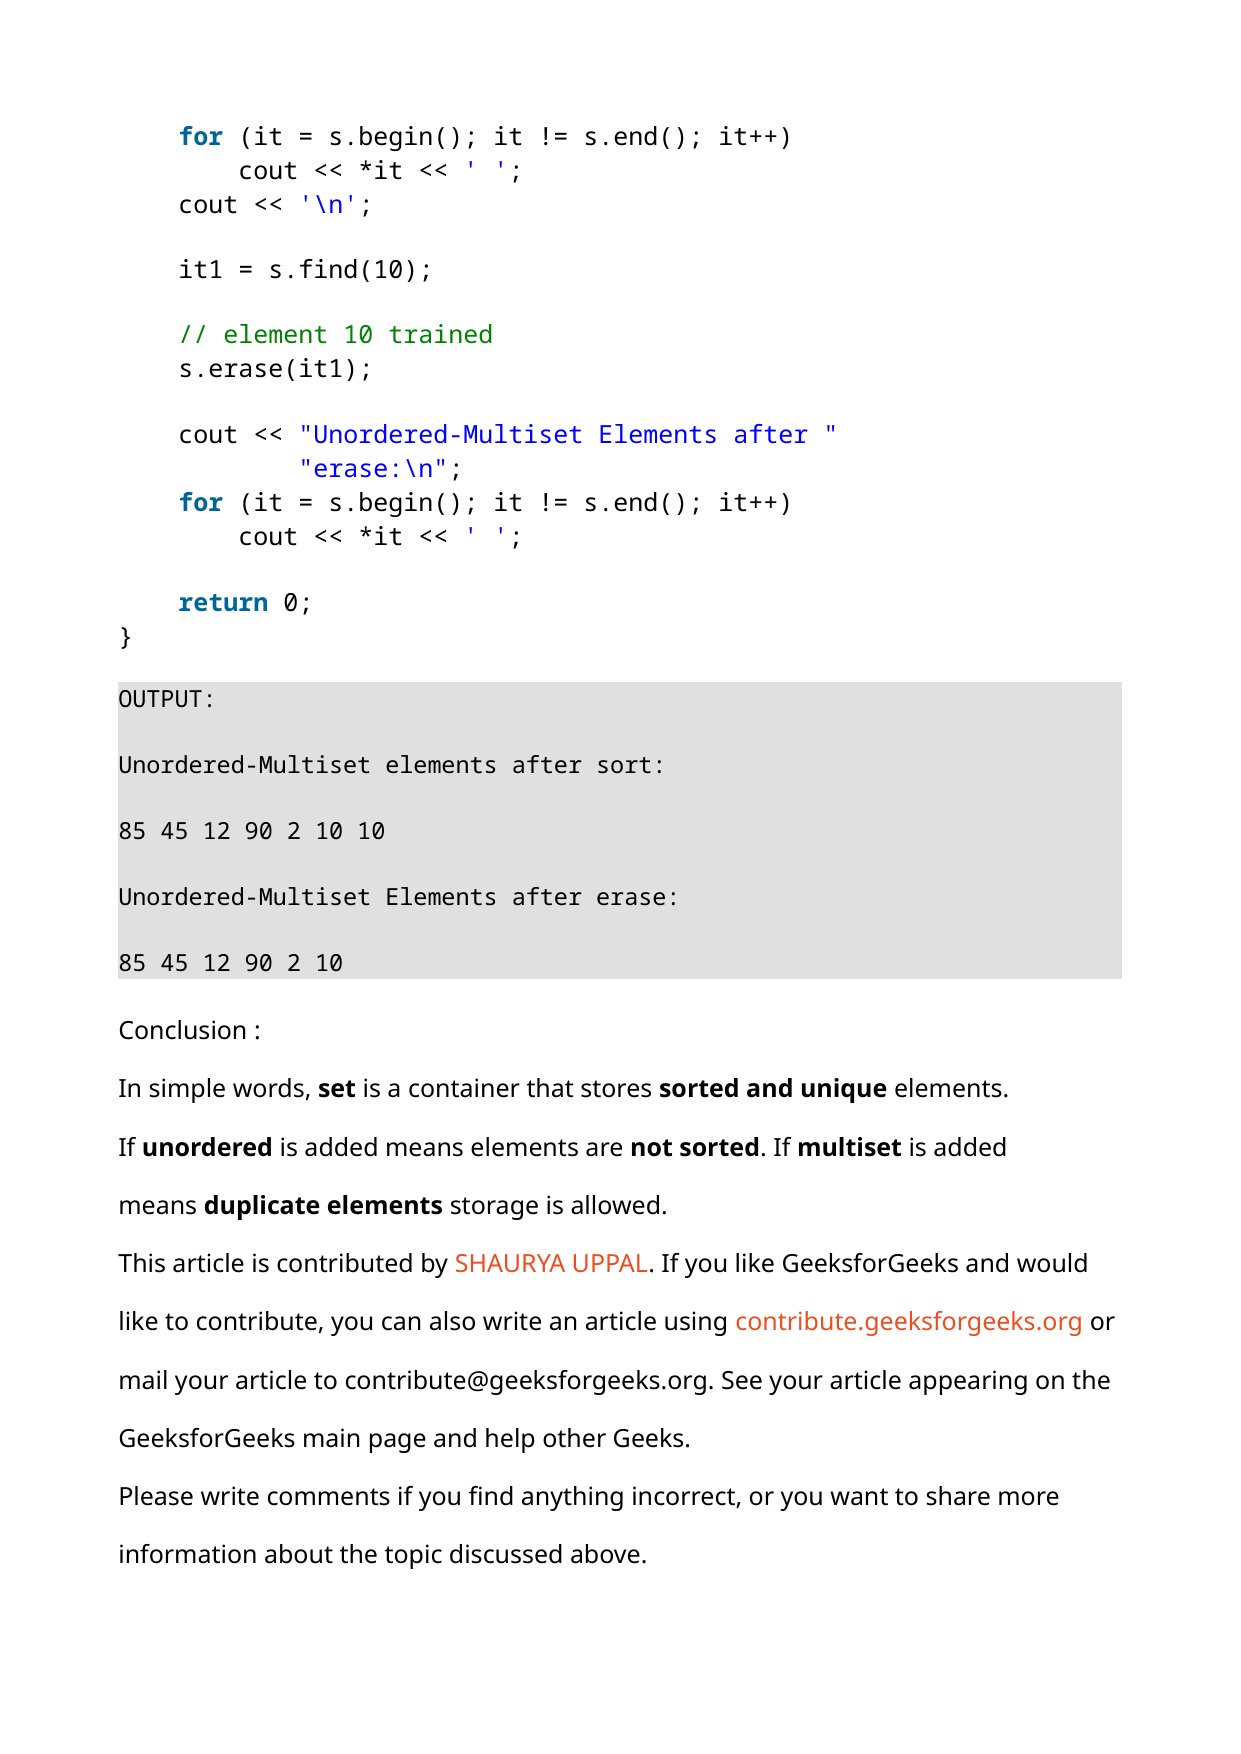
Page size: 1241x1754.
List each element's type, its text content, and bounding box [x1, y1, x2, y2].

text OUTPUT: [118, 682, 1122, 714]
table_header for (it = s.begin(); it != s.end(); it++) cout << *it << ' '; cout << '\n'; it1 = s.find(10); // element 10 trained s.erase(it1); cout << "Unordered-Multiset Elements after " "erase:\n"; for (it = s.begin(); it != s.end(); it++) cout << *it << ' '; return 0; } [118, 118, 988, 652]
text Unordered-Multiset elements after sort: [118, 748, 1122, 780]
text Please write comments if you find anything incorrect, or you want to share more information about the topic discussed above. [118, 1479, 1122, 1571]
text 85 45 12 90 2 10 10 [118, 814, 1122, 846]
text 85 45 12 90 2 10 [118, 947, 1122, 979]
text This article is contributed by SHAURYA UPPAL. If you like GeeksforGeeks and would like to contribute, you can also write an article using contribute.geeksforgeeks.org or mail your article to contribute@geeksforgeeks.org. See your article appearing on the GeeksforGeeks main page and help other Geeks. [118, 1246, 1122, 1454]
text Conclusion : In simple words, set is a container that stores sorted and unique elements. If unordered is added means elements are not sorted. If multiset is added means duplicate elements storage is allowed. [118, 1013, 1122, 1222]
text Unordered-Multiset Elements after erase: [118, 881, 1122, 913]
